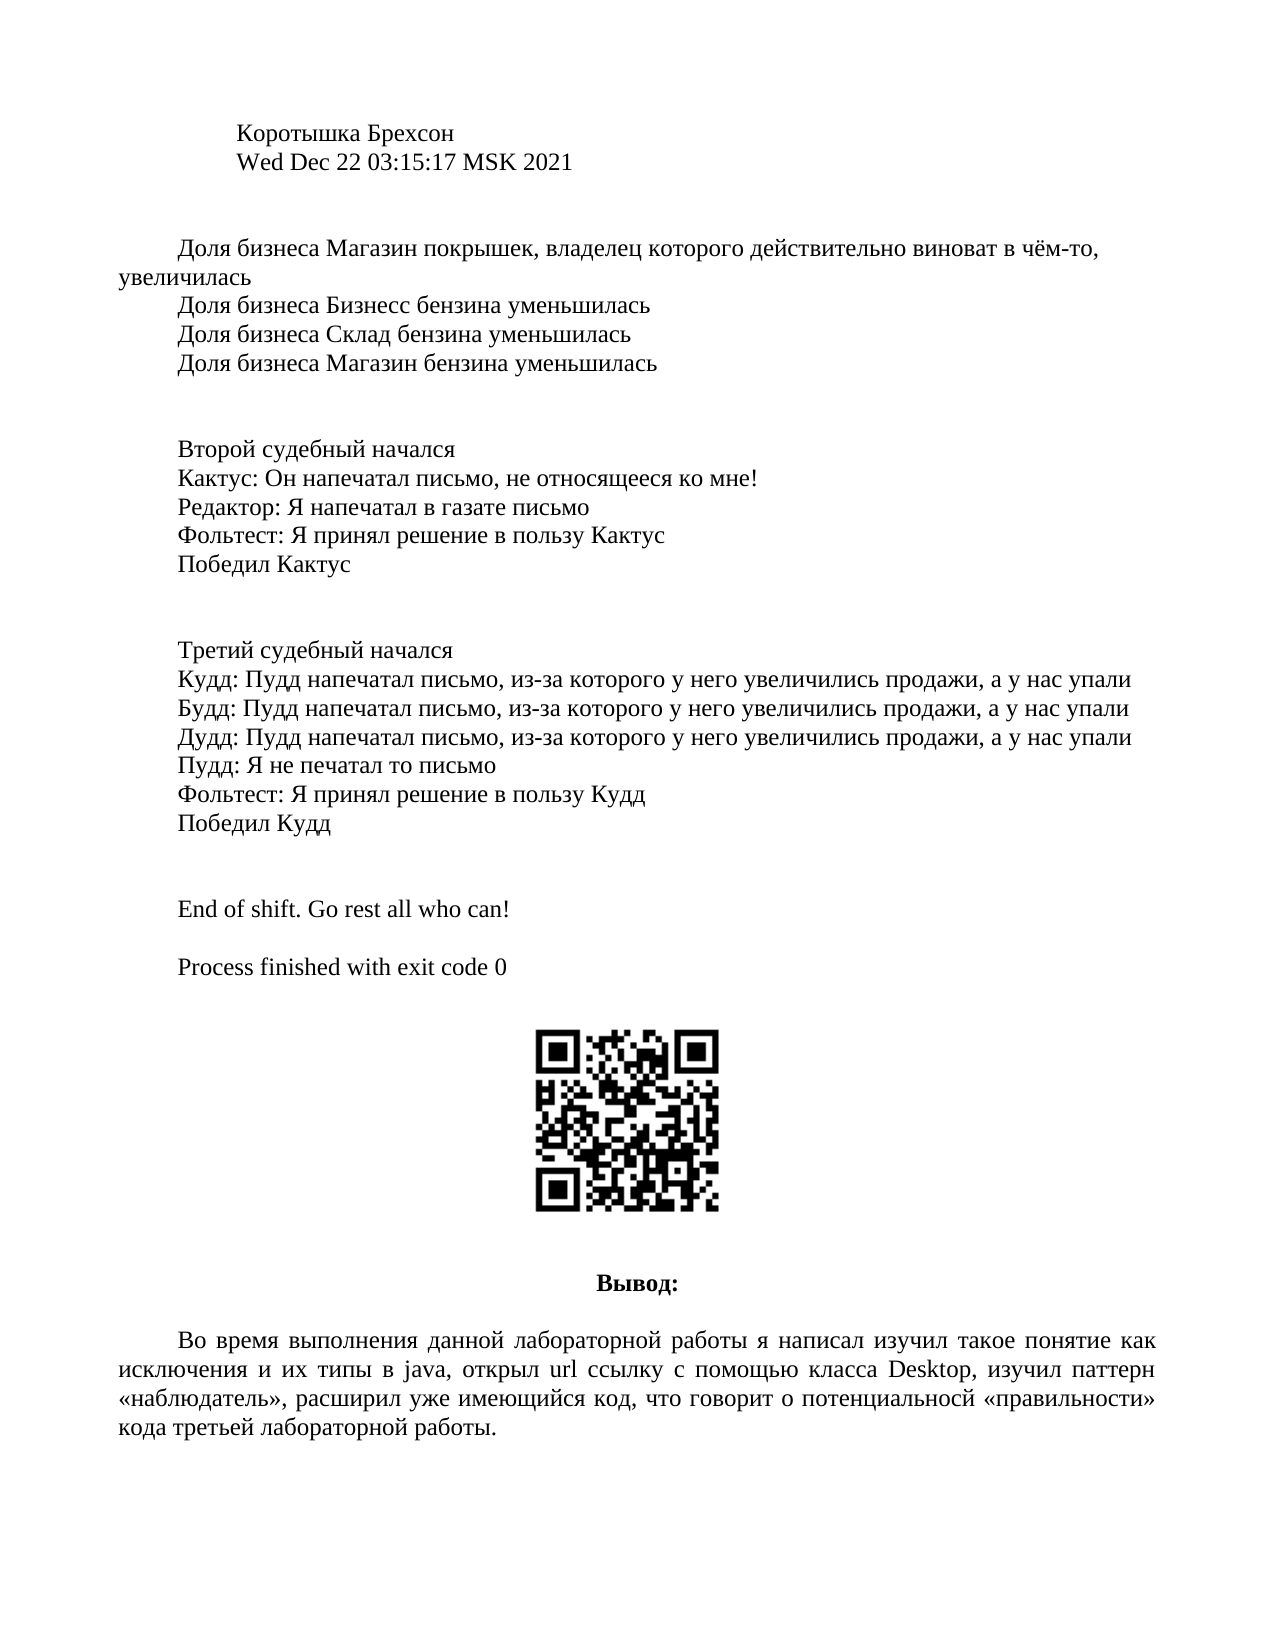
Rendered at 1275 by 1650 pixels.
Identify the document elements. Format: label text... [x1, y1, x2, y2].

text Вывод: [118, 1268, 1157, 1297]
text Wed Dec 22 03:15:17 MSK 2021 [118, 147, 1157, 176]
text Доля бизнеса Бизнесс бензина уменьшилась [118, 291, 1157, 319]
text Победил Кактус [118, 549, 1157, 578]
text Доля бизнеса Магазин покрышек, владелец которого действительно виноват в чём-то, увеличилась [118, 233, 1157, 291]
text End of shift. Go rest all who can! [118, 894, 1157, 923]
text Победил Кудд [118, 808, 1157, 837]
text Доля бизнеса Магазин бензина уменьшилась [118, 348, 1157, 377]
text Редактор: Я напечатал в газате письмо [118, 492, 1157, 521]
text Будд: Пудд напечатал письмо, из-за которого у него увеличились продажи, а у нас упали [118, 693, 1157, 722]
text Третий судебный начался [118, 636, 1157, 664]
picture [511, 1005, 744, 1237]
text Кудд: Пудд напечатал письмо, из-за которого у него увеличились продажи, а у нас упали [118, 664, 1157, 693]
text Коротышка Брехсон [118, 118, 1157, 147]
text Фольтест: Я принял решение в пользу Кудд [118, 779, 1157, 808]
text Кактус: Он напечатал письмо, не относящееся ко мне! [118, 463, 1157, 492]
text Пудд: Я не печатал то письмо [118, 751, 1157, 779]
text Доля бизнеса Склад бензина уменьшилась [118, 319, 1157, 348]
text Фольтест: Я принял решение в пользу Кактус [118, 521, 1157, 549]
text Второй судебный начался [118, 434, 1157, 463]
text Во время выполнения данной лабораторной работы я написал изучил такое понятие как исключения и их типы в java, открыл url ссылку с помощью класса Desktop, изучил паттерн «наблюдатель», расширил уже имеющийся код, что говорит о потенциальносй «правильности» кода третьей лабораторной работы. [118, 1326, 1157, 1441]
text Process finished with exit code 0 [118, 952, 1157, 981]
text Дудд: Пудд напечатал письмо, из-за которого у него увеличились продажи, а у нас упали [118, 722, 1157, 751]
